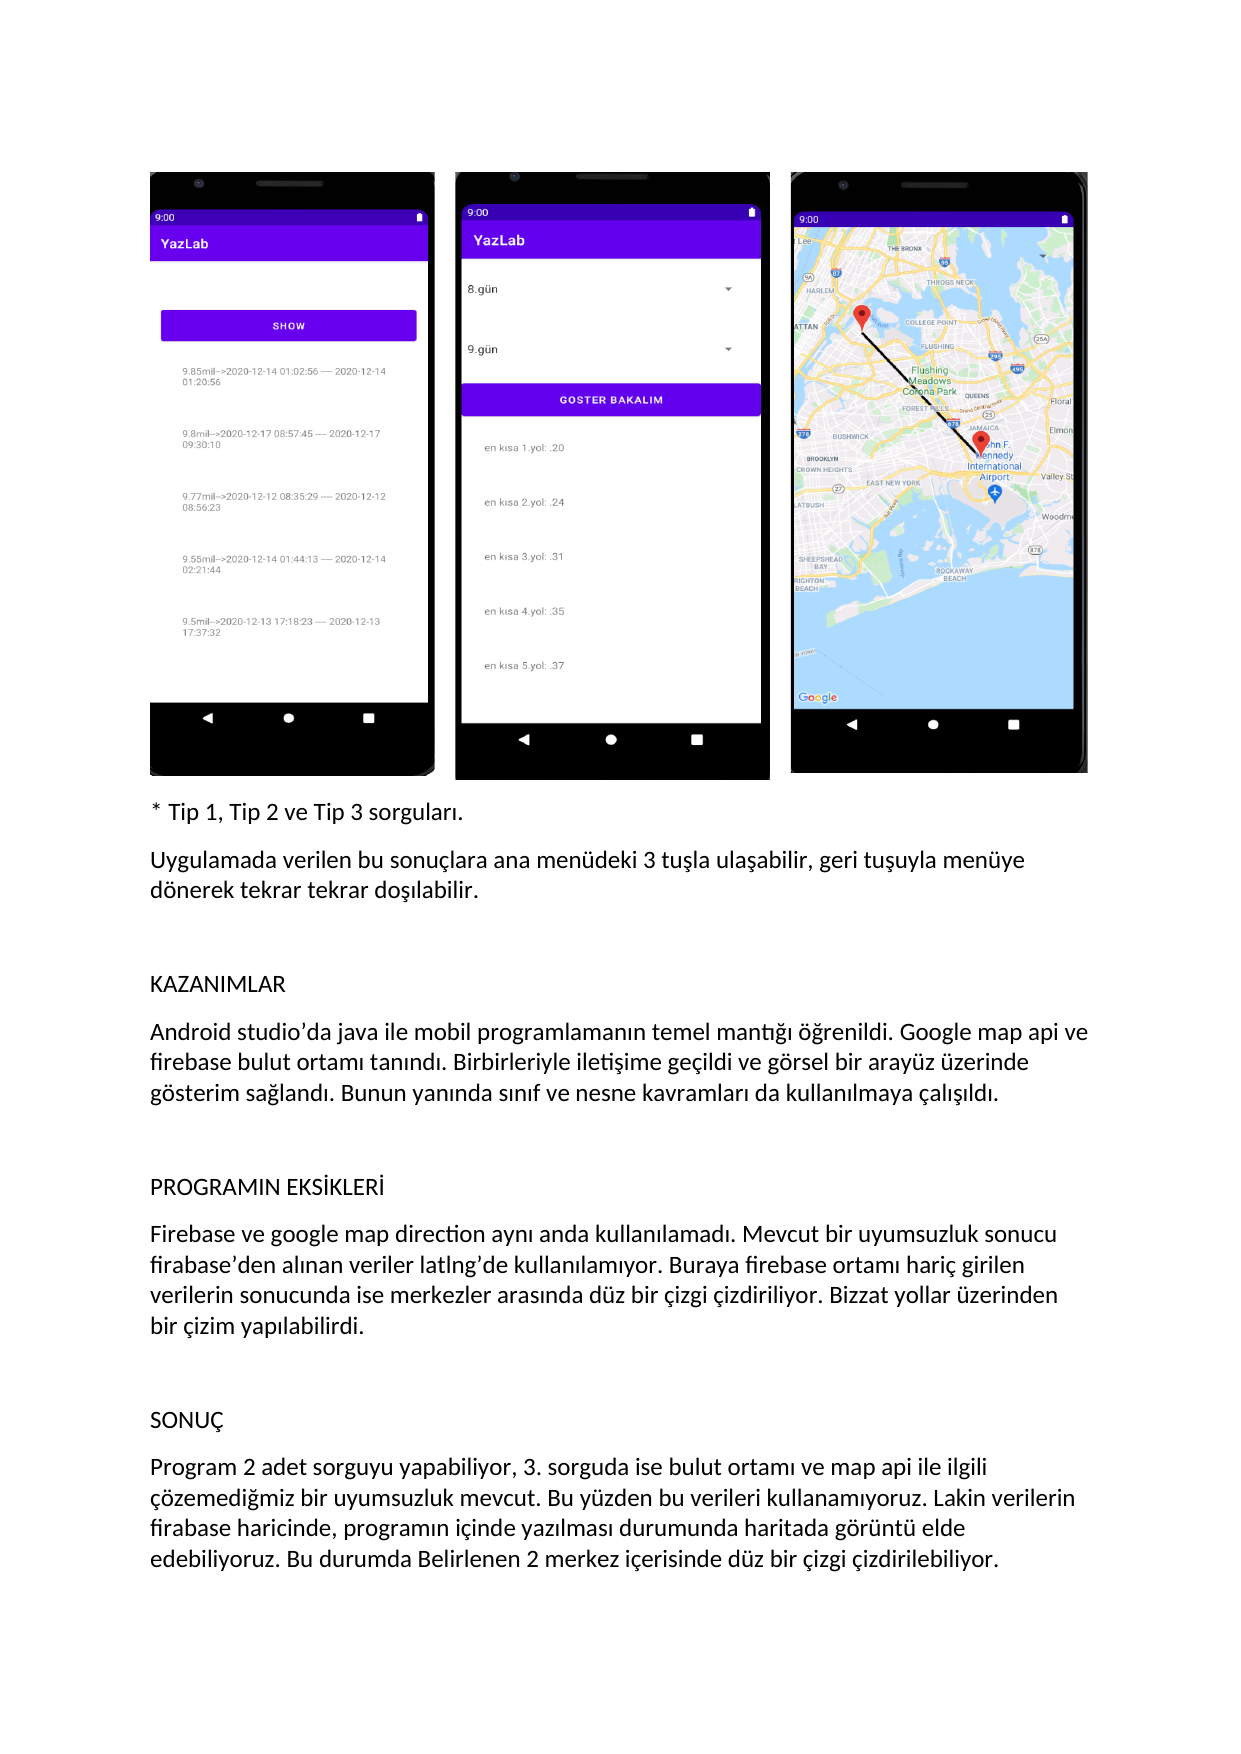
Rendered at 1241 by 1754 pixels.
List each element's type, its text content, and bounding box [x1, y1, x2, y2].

text Uygulamada verilen bu sonuçlara ana menüdeki 3 tuşla ulaşabilir, geri tuşuyla menüye dönerek tekrar tekrar doşılabilir. [150, 844, 1090, 905]
text Firebase ve google map direction aynı anda kullanılamadı. Mevcut bir uyumsuzluk sonucu firabase’den alınan veriler latlng’de kullanılamıyor. Buraya firebase ortamı hariç girilen verilerin sonucunda ise merkezler arasında düz bir çizgi çizdiriliyor. Bizzat yollar üzerinden bir çizim yapılabilirdi. [150, 1218, 1090, 1341]
text PROGRAMIN EKSİKLERİ [150, 1171, 1090, 1202]
text Program 2 adet sorguyu yapabiliyor, 3. sorguda ise bulut ortamı ve map api ile ilgili çözemediğmiz bir uyumsuzluk mevcut. Bu yüzden bu verileri kullanamıyoruz. Lakin verilerin firabase haricinde, programın içinde yazılması durumunda haritada görüntü elde edebiliyoruz. Bu durumda Belirlenen 2 merkez içerisinde düz bir çizgi çizdirilebiliyor. [150, 1452, 1090, 1574]
text Android studio’da java ile mobil programlamanın temel mantığı öğrenildi. Google map api ve firebase bulut ortamı tanındı. Birbirleriyle iletişime geçildi ve görsel bir arayüz üzerinde gösterim sağlandı. Bunun yanında sınıf ve nesne kavramları da kullanılmaya çalışıldı. [150, 1016, 1090, 1107]
text SONUÇ [150, 1404, 1090, 1435]
text KAZANIMLAR [150, 969, 1090, 999]
text * Tip 1, Tip 2 ve Tip 3 sorguları. [150, 797, 1090, 827]
